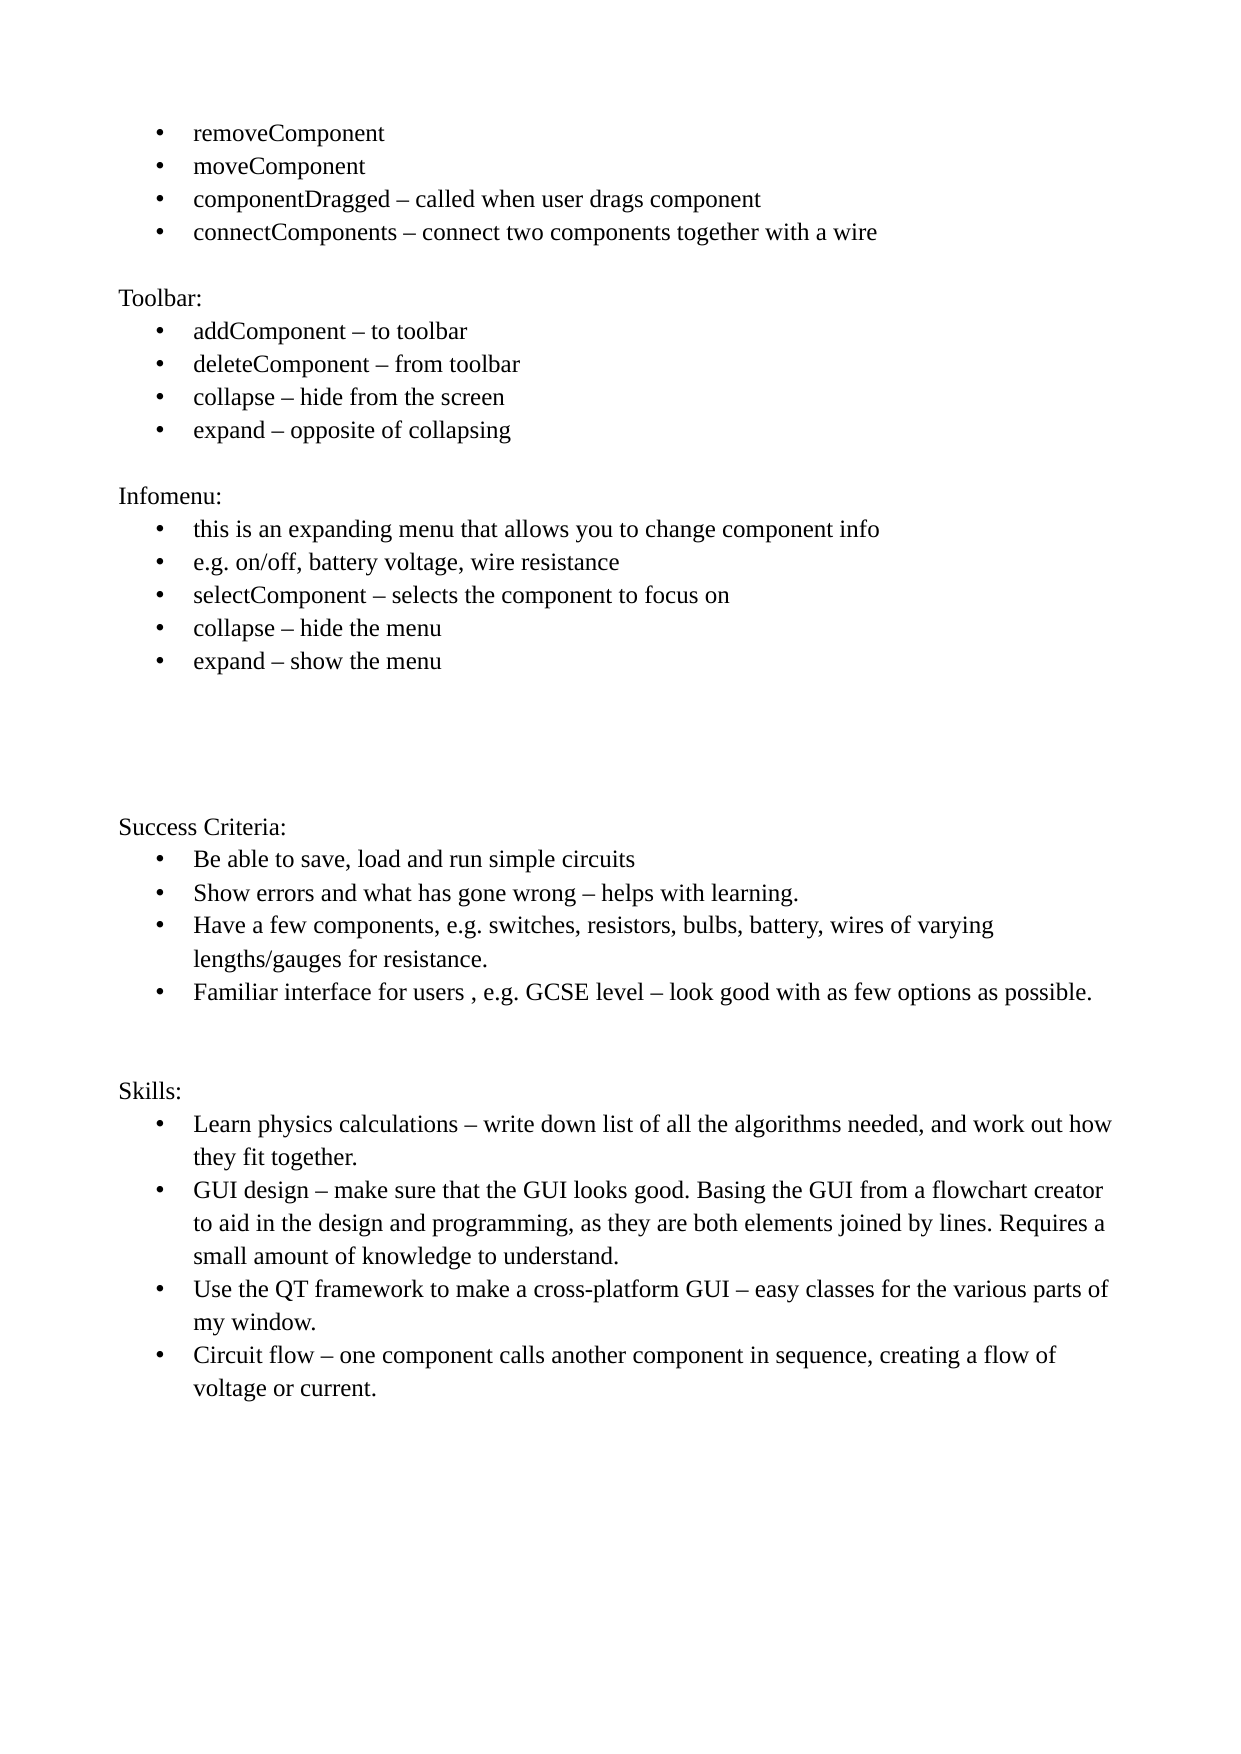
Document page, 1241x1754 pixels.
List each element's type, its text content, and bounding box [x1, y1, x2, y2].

list addComponent – to toolbar [156, 316, 1122, 345]
list deleteComponent – from toolbar [156, 349, 1122, 378]
list Learn physics calculations – write down list of all the algorithms needed, and work out how they fit together. [156, 1109, 1122, 1171]
list componentDragged – called when user drags component [156, 184, 1122, 213]
list GUI design – make sure that the GUI looks good. Basing the GUI from a flowchart creator to aid in the design and programming, as they are both elements joined by lines. Requires a small amount of knowledge to understand. [156, 1175, 1122, 1269]
text Toolbar: [118, 283, 1122, 312]
list removeComponent [156, 118, 1122, 147]
list Have a few components, e.g. switches, resistors, bulbs, battery, wires of varying lengths/gauges for resistance. [156, 911, 1122, 972]
list e.g. on/off, battery voltage, wire resistance [156, 547, 1122, 576]
list expand – show the menu [156, 646, 1122, 675]
text Infomenu: [118, 481, 1122, 510]
list selectComponent – selects the component to focus on [156, 580, 1122, 609]
list Use the QT framework to make a cross-platform GUI – easy classes for the various parts of my window. [156, 1274, 1122, 1336]
list collapse – hide from the screen [156, 382, 1122, 411]
list this is an expanding menu that allows you to change component info [156, 514, 1122, 543]
list expand – opposite of collapsing [156, 415, 1122, 444]
list moveComponent [156, 151, 1122, 180]
list Circuit flow – one component calls another component in sequence, creating a flow of voltage or current. [156, 1340, 1122, 1402]
list Familiar interface for users , e.g. GCSE level – look good with as few options as possible. [156, 977, 1122, 1005]
text Skills: [118, 1076, 1122, 1104]
text Success Criteria: [118, 812, 1122, 840]
list collapse – hide the menu [156, 613, 1122, 642]
list Be able to save, load and run simple circuits [156, 844, 1122, 873]
list Show errors and what has gone wrong – helps with learning. [156, 878, 1122, 906]
list connectComponents – connect two components together with a wire [156, 217, 1122, 246]
